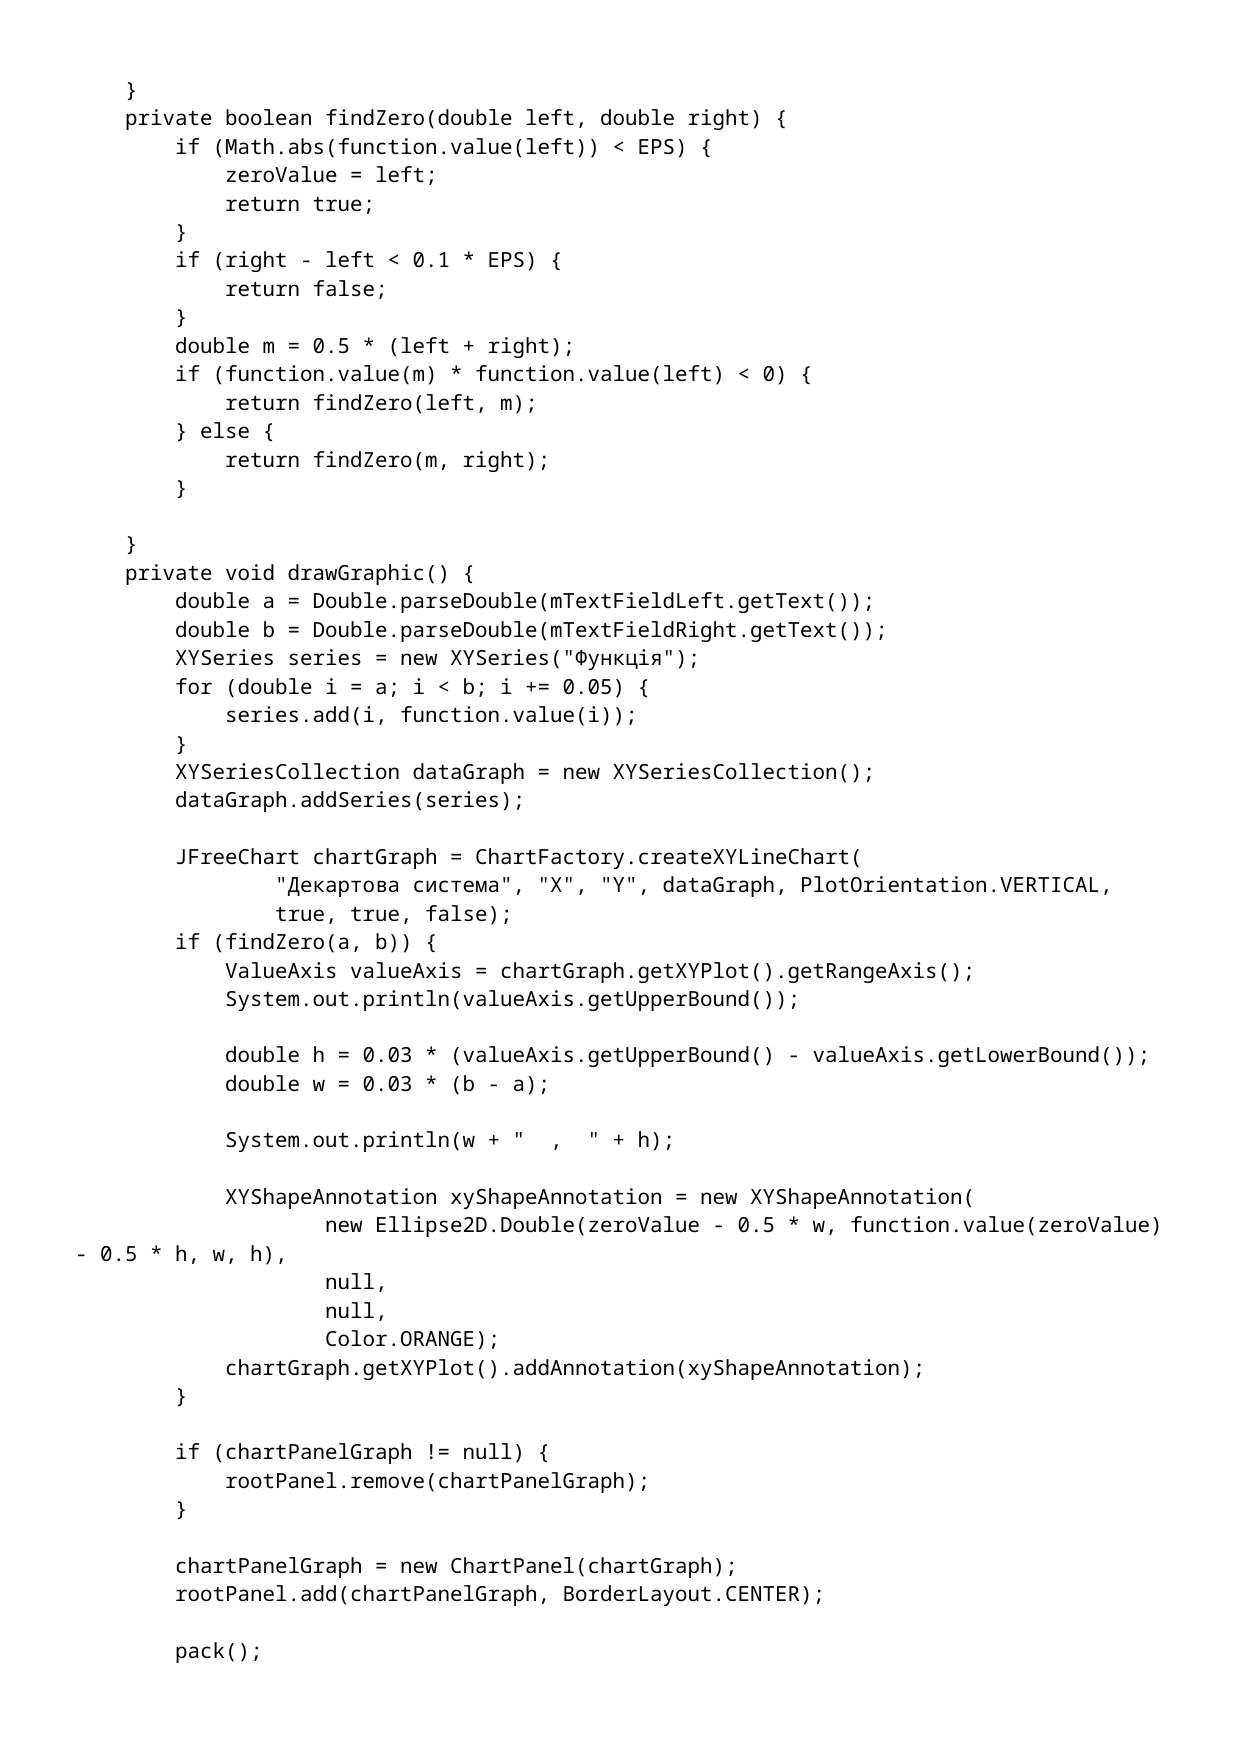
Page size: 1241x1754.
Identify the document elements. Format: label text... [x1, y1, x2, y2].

text Color.ORANGE); [75, 1324, 1165, 1353]
text return false; [75, 274, 1165, 302]
text if (function.value(m) * function.value(left) < 0) { [75, 359, 1165, 388]
text } [75, 473, 1165, 502]
text zeroValue = left; [75, 160, 1165, 189]
text } [75, 1381, 1165, 1409]
text for (double i = a; i < b; i += 0.05) { [75, 672, 1165, 700]
text double h = 0.03 * (valueAxis.getUpperBound() - valueAxis.getLowerBound()); [75, 1041, 1165, 1069]
text if (findZero(a, b)) { [75, 927, 1165, 956]
text XYSeriesCollection dataGraph = new XYSeriesCollection(); [75, 757, 1165, 786]
text return findZero(left, m); [75, 388, 1165, 416]
text double a = Double.parseDouble(mTextFieldLeft.getText()); [75, 586, 1165, 615]
text new Ellipse2D.Double(zeroValue - 0.5 * w, function.value(zeroValue) - 0.5 * h, w, h), [75, 1210, 1165, 1267]
text true, true, false); [75, 899, 1165, 927]
text } [75, 1494, 1165, 1523]
text } else { [75, 416, 1165, 445]
text JFreeChart chartGraph = ChartFactory.createXYLineChart( [75, 842, 1165, 870]
text System.out.println(valueAxis.getUpperBound()); [75, 984, 1165, 1013]
text null, [75, 1267, 1165, 1296]
text return findZero(m, right); [75, 445, 1165, 473]
text "Декартова система", "X", "Y", dataGraph, PlotOrientation.VERTICAL, [75, 870, 1165, 899]
text } [75, 529, 1165, 558]
text private void drawGraphic() { [75, 558, 1165, 586]
text private boolean findZero(double left, double right) { [75, 103, 1165, 132]
text if (chartPanelGraph != null) { [75, 1437, 1165, 1466]
text return true; [75, 189, 1165, 217]
text series.add(i, function.value(i)); [75, 700, 1165, 729]
text double w = 0.03 * (b - a); [75, 1069, 1165, 1097]
text if (Math.abs(function.value(left)) < EPS) { [75, 132, 1165, 160]
text ValueAxis valueAxis = chartGraph.getXYPlot().getRangeAxis(); [75, 956, 1165, 984]
text XYSeries series = new XYSeries("Функція"); [75, 643, 1165, 672]
text if (right - left < 0.1 * EPS) { [75, 246, 1165, 274]
text double b = Double.parseDouble(mTextFieldRight.getText()); [75, 615, 1165, 643]
text } [75, 302, 1165, 331]
text rootPanel.remove(chartPanelGraph); [75, 1466, 1165, 1494]
text dataGraph.addSeries(series); [75, 786, 1165, 814]
text } [75, 75, 1165, 103]
text rootPanel.add(chartPanelGraph, BorderLayout.CENTER); [75, 1579, 1165, 1608]
text chartPanelGraph = new ChartPanel(chartGraph); [75, 1551, 1165, 1579]
text double m = 0.5 * (left + right); [75, 331, 1165, 359]
text } [75, 217, 1165, 246]
text XYShapeAnnotation xyShapeAnnotation = new XYShapeAnnotation( [75, 1182, 1165, 1210]
text null, [75, 1296, 1165, 1324]
text chartGraph.getXYPlot().addAnnotation(xyShapeAnnotation); [75, 1353, 1165, 1381]
text } [75, 729, 1165, 757]
text System.out.println(w + " , " + h); [75, 1126, 1165, 1154]
text pack(); [75, 1636, 1165, 1664]
